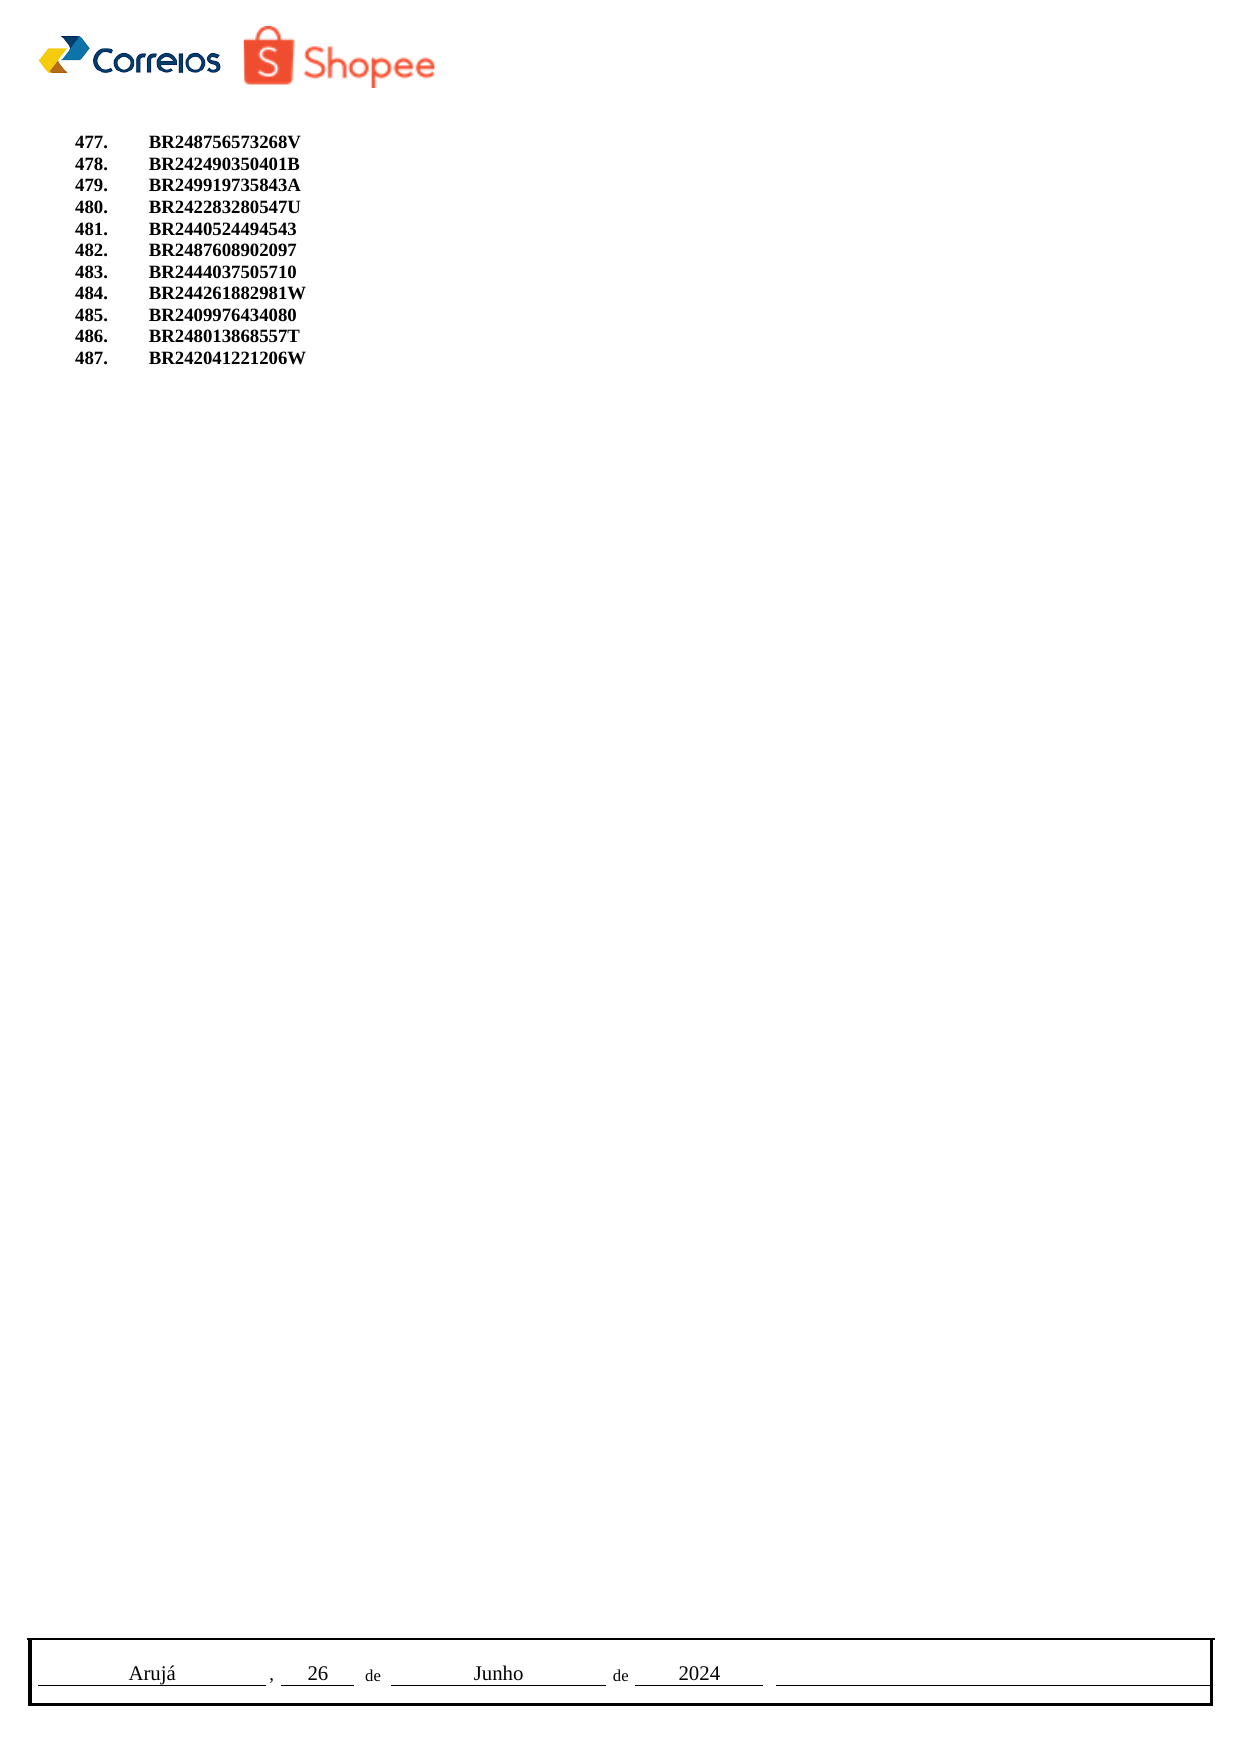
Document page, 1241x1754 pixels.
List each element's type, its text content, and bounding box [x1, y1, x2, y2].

list BR244261882981W [75, 282, 329, 304]
list BR2440524494543 [75, 217, 329, 239]
list BR249919735843A [75, 174, 329, 196]
list BR248013868557T [75, 325, 329, 347]
list BR242041221206W [75, 347, 329, 368]
list BR2409976434080 [75, 304, 329, 325]
list BR248756573268V [75, 131, 329, 153]
list BR2487608902097 [75, 239, 329, 261]
list BR2444037505710 [75, 261, 329, 282]
list BR242283280547U [75, 196, 329, 217]
list BR242490350401B [75, 153, 329, 174]
